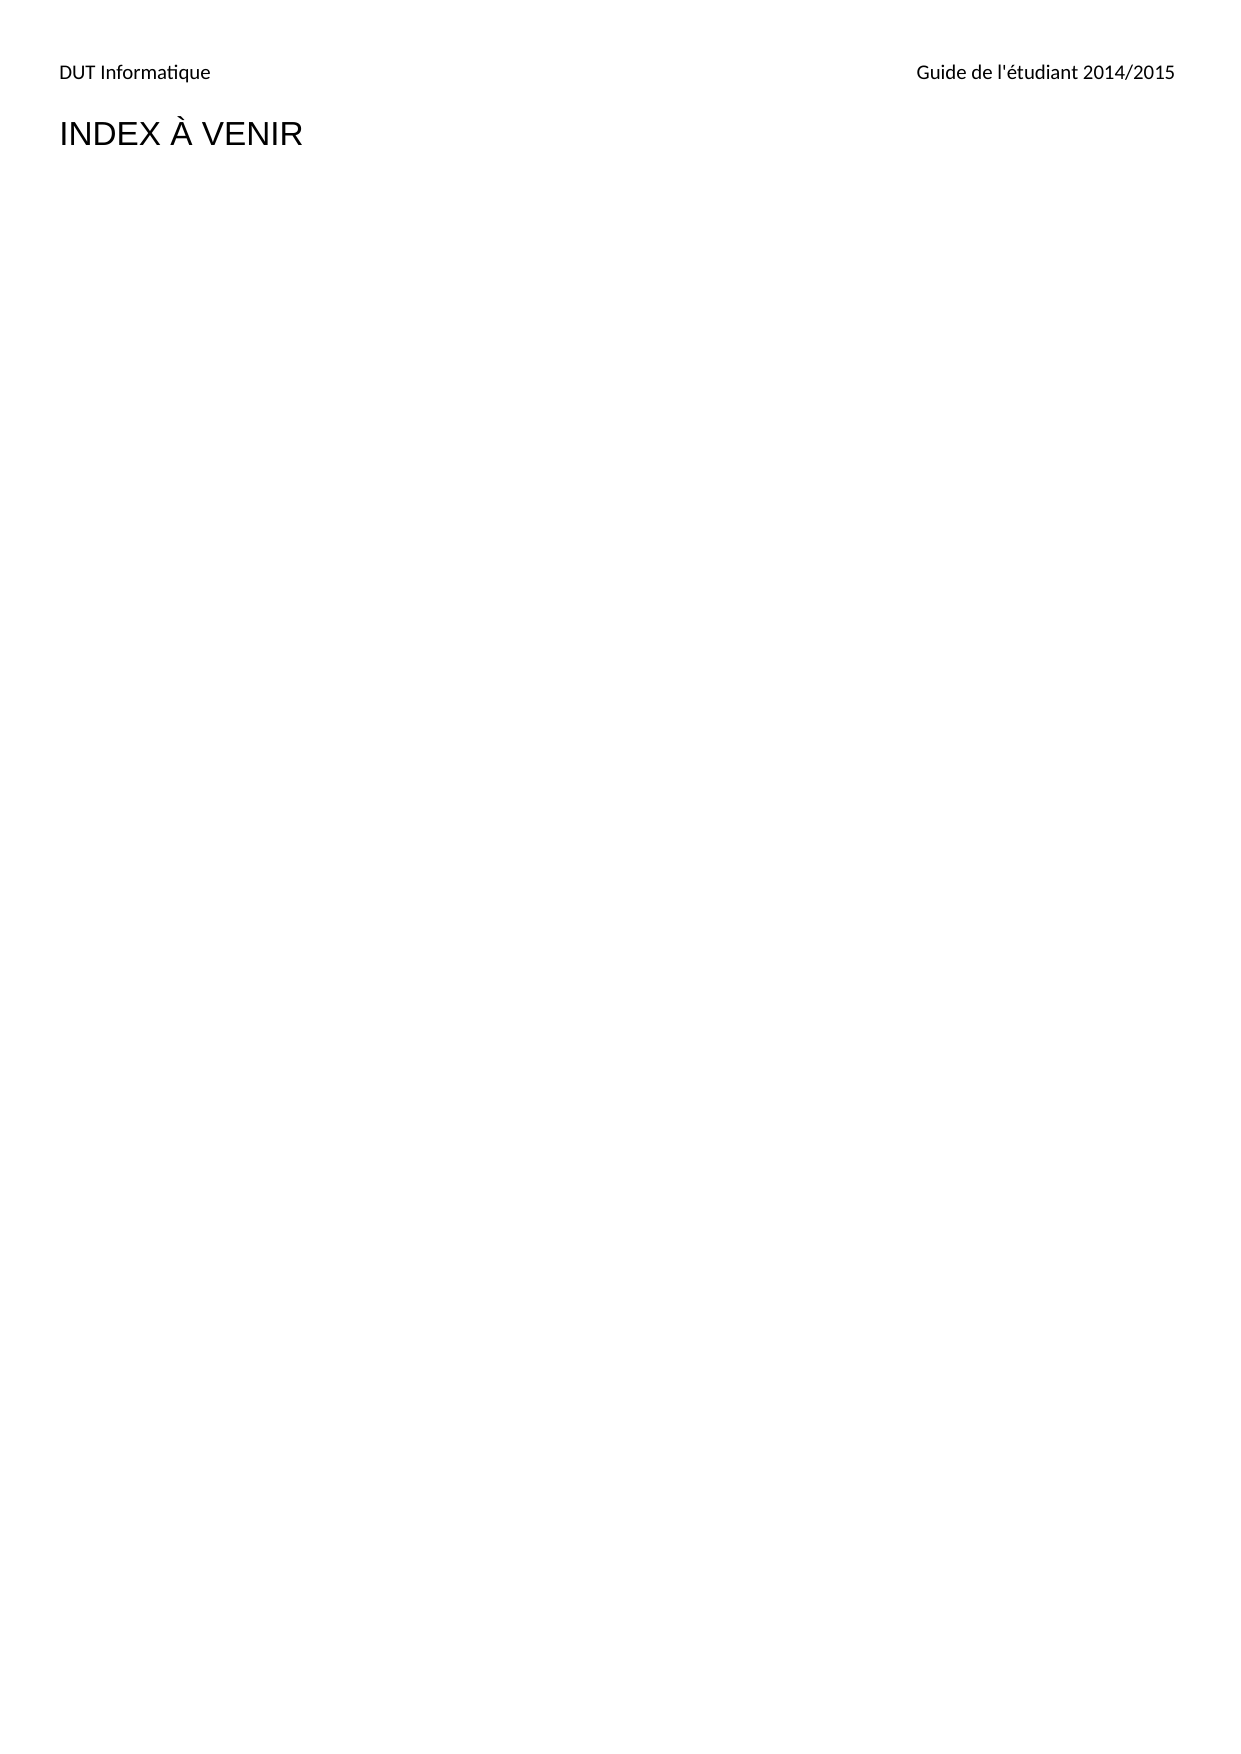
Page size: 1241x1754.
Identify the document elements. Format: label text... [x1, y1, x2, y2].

text INDEX À VENIR [59, 114, 1181, 152]
